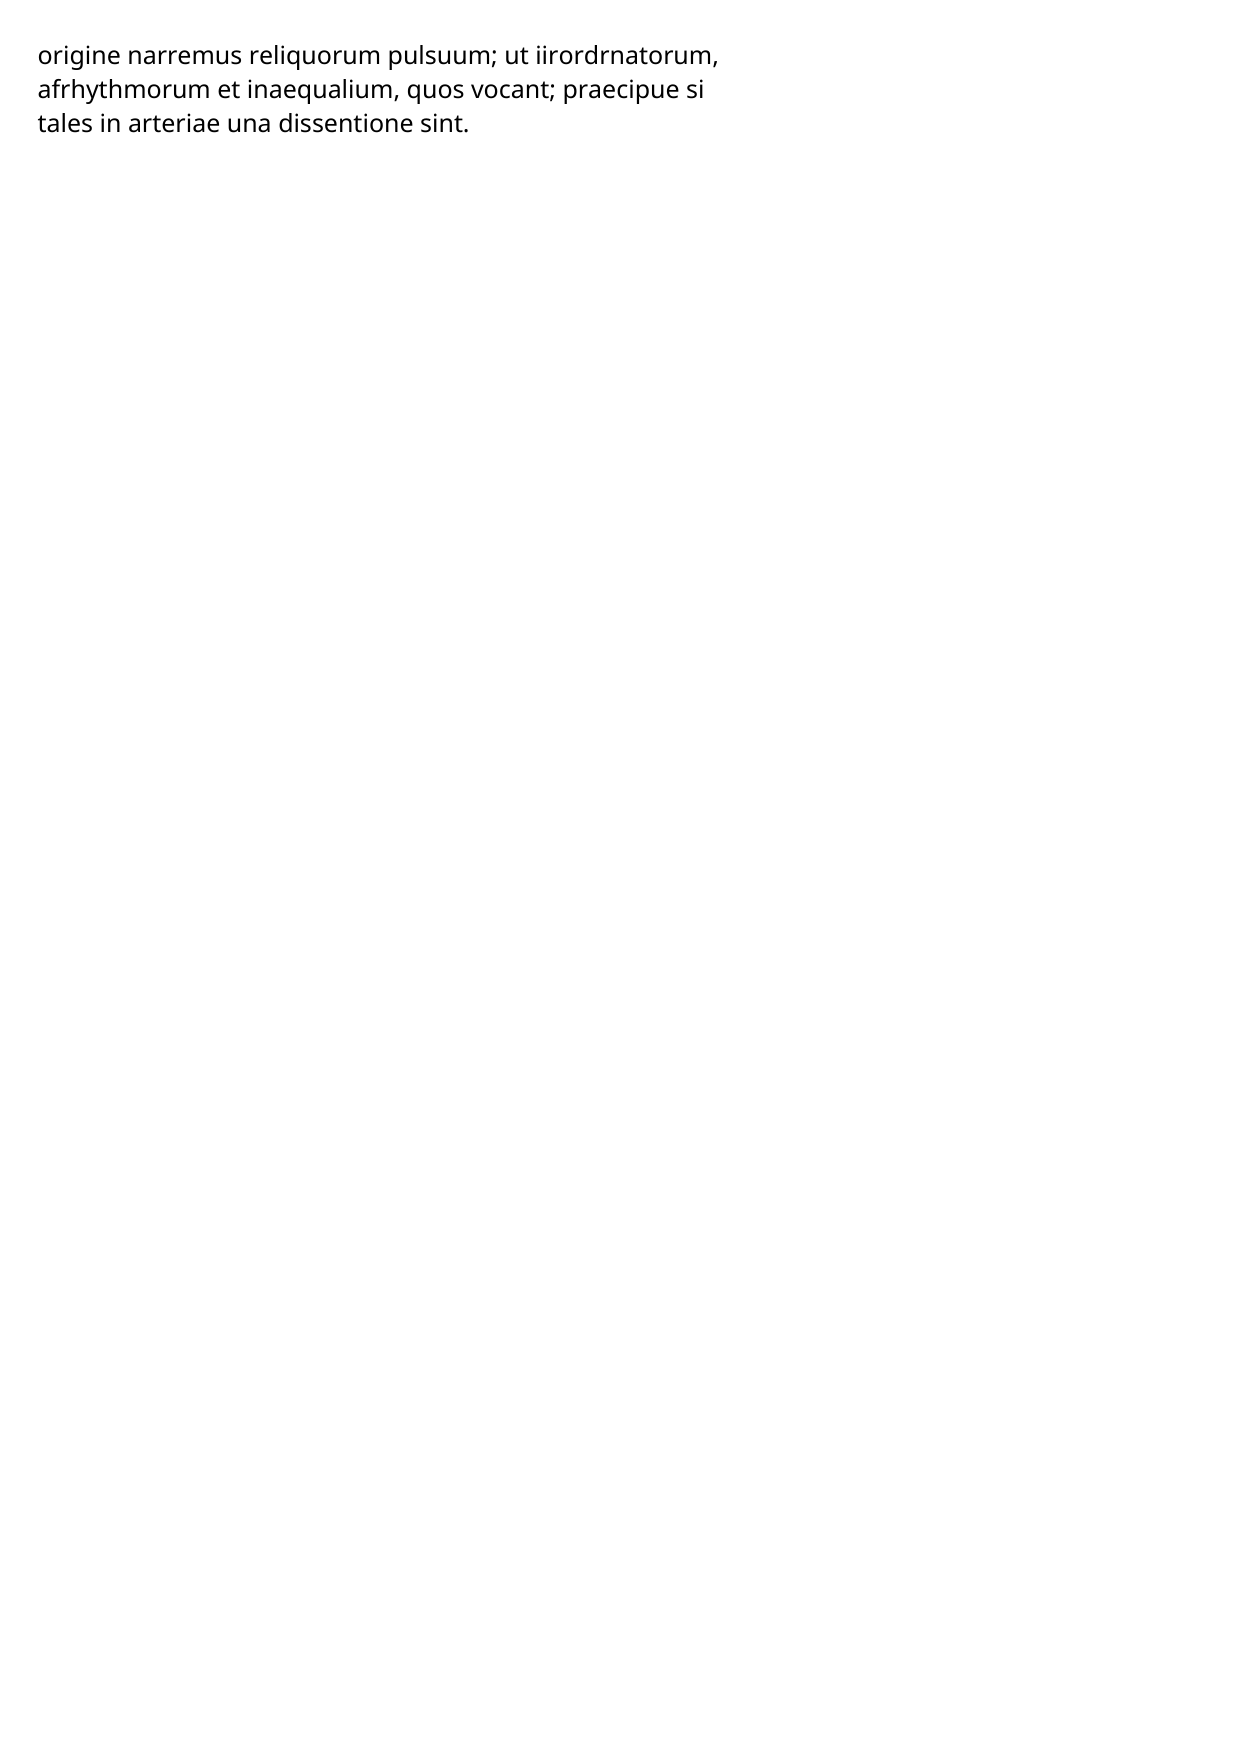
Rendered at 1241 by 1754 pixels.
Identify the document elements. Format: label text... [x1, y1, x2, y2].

text origine narremus reliquorum pulsuum; ut iirordrnatorum, afrhythmorum et inaequalium, quos vocant; praecipue si tales in arteriae una dissentione sint. [37, 37, 1203, 140]
